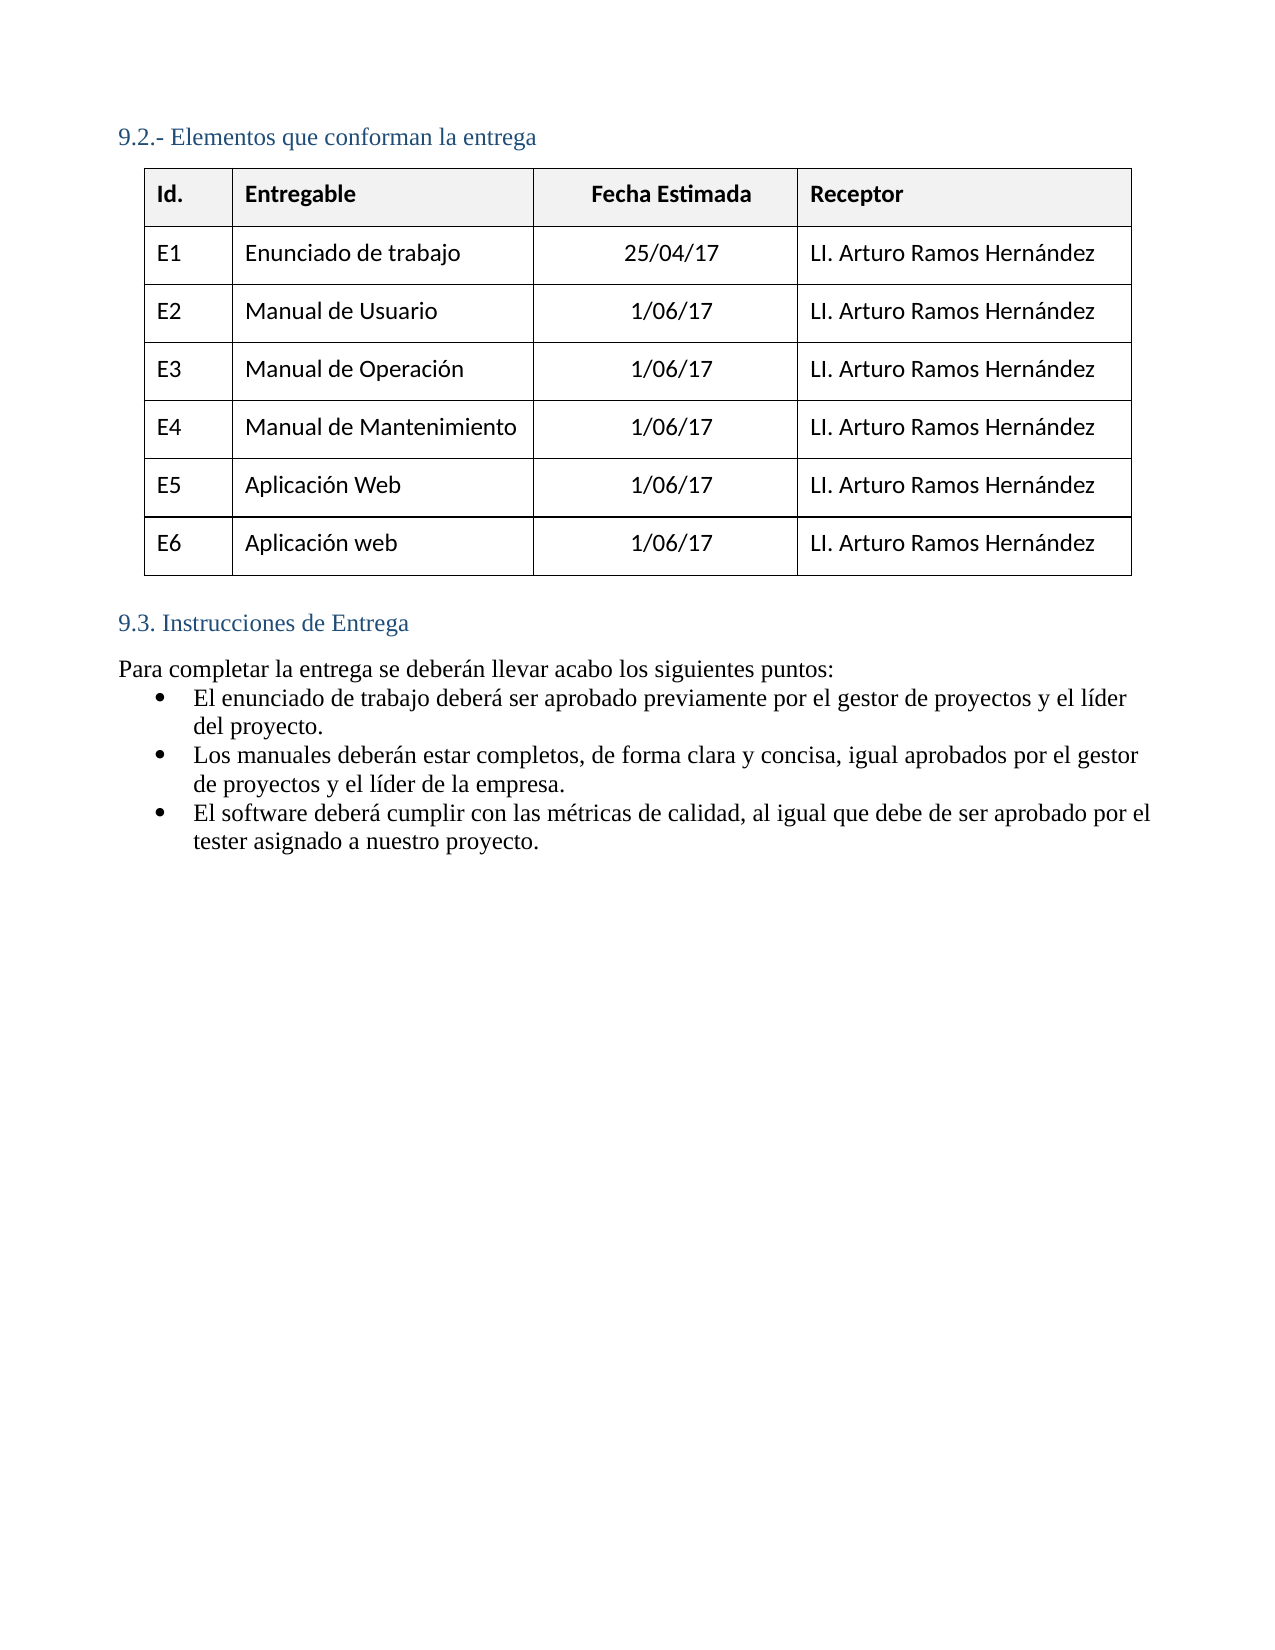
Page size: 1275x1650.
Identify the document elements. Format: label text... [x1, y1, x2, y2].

table_cell 25/04/17 [534, 227, 797, 284]
table_header Id. [145, 169, 232, 226]
table_cell LI. Arturo Ramos Hernández [798, 401, 1131, 458]
table_header Entregable [233, 169, 533, 226]
table_cell E5 [145, 459, 232, 516]
list El software deberá cumplir con las métricas de calidad, al igual que debe de ser aprobado por el tester asignado a nuestro proyecto. [156, 798, 1157, 855]
table_header Fecha Estimada [534, 169, 797, 226]
table_cell Manual de Usuario [233, 285, 533, 342]
table_header Receptor [798, 169, 1131, 226]
table_cell 1/06/17 [534, 343, 797, 400]
table_cell LI. Arturo Ramos Hernández [798, 227, 1131, 284]
subtitle 9.2.- Elementos que conforman la entrega [118, 122, 1157, 151]
table_cell 1/06/17 [534, 518, 797, 574]
table_cell LI. Arturo Ramos Hernández [798, 459, 1131, 516]
table_cell Manual de Mantenimiento [233, 401, 533, 458]
table_cell E6 [145, 518, 232, 574]
table_cell E1 [145, 227, 232, 284]
table_cell Enunciado de trabajo [233, 227, 533, 284]
table_cell 1/06/17 [534, 459, 797, 516]
text Para completar la entrega se deberán llevar acabo los siguientes puntos: [118, 654, 1157, 683]
table_cell E3 [145, 343, 232, 400]
table_cell 1/06/17 [534, 285, 797, 342]
list El enunciado de trabajo deberá ser aprobado previamente por el gestor de proyectos y el líder del proyecto. [156, 683, 1157, 740]
subtitle 9.3. Instrucciones de Entrega [118, 608, 1157, 637]
table_cell Aplicación web [233, 518, 533, 574]
table_cell Manual de Operación [233, 343, 533, 400]
table_cell Aplicación Web [233, 459, 533, 516]
table_cell LI. Arturo Ramos Hernández [798, 285, 1131, 342]
table_cell 1/06/17 [534, 401, 797, 458]
list Los manuales deberán estar completos, de forma clara y concisa, igual aprobados por el gestor de proyectos y el líder de la empresa. [156, 740, 1157, 798]
table_cell LI. Arturo Ramos Hernández [798, 518, 1131, 574]
table_cell E4 [145, 401, 232, 458]
table_cell LI. Arturo Ramos Hernández [798, 343, 1131, 400]
table_cell E2 [145, 285, 232, 342]
